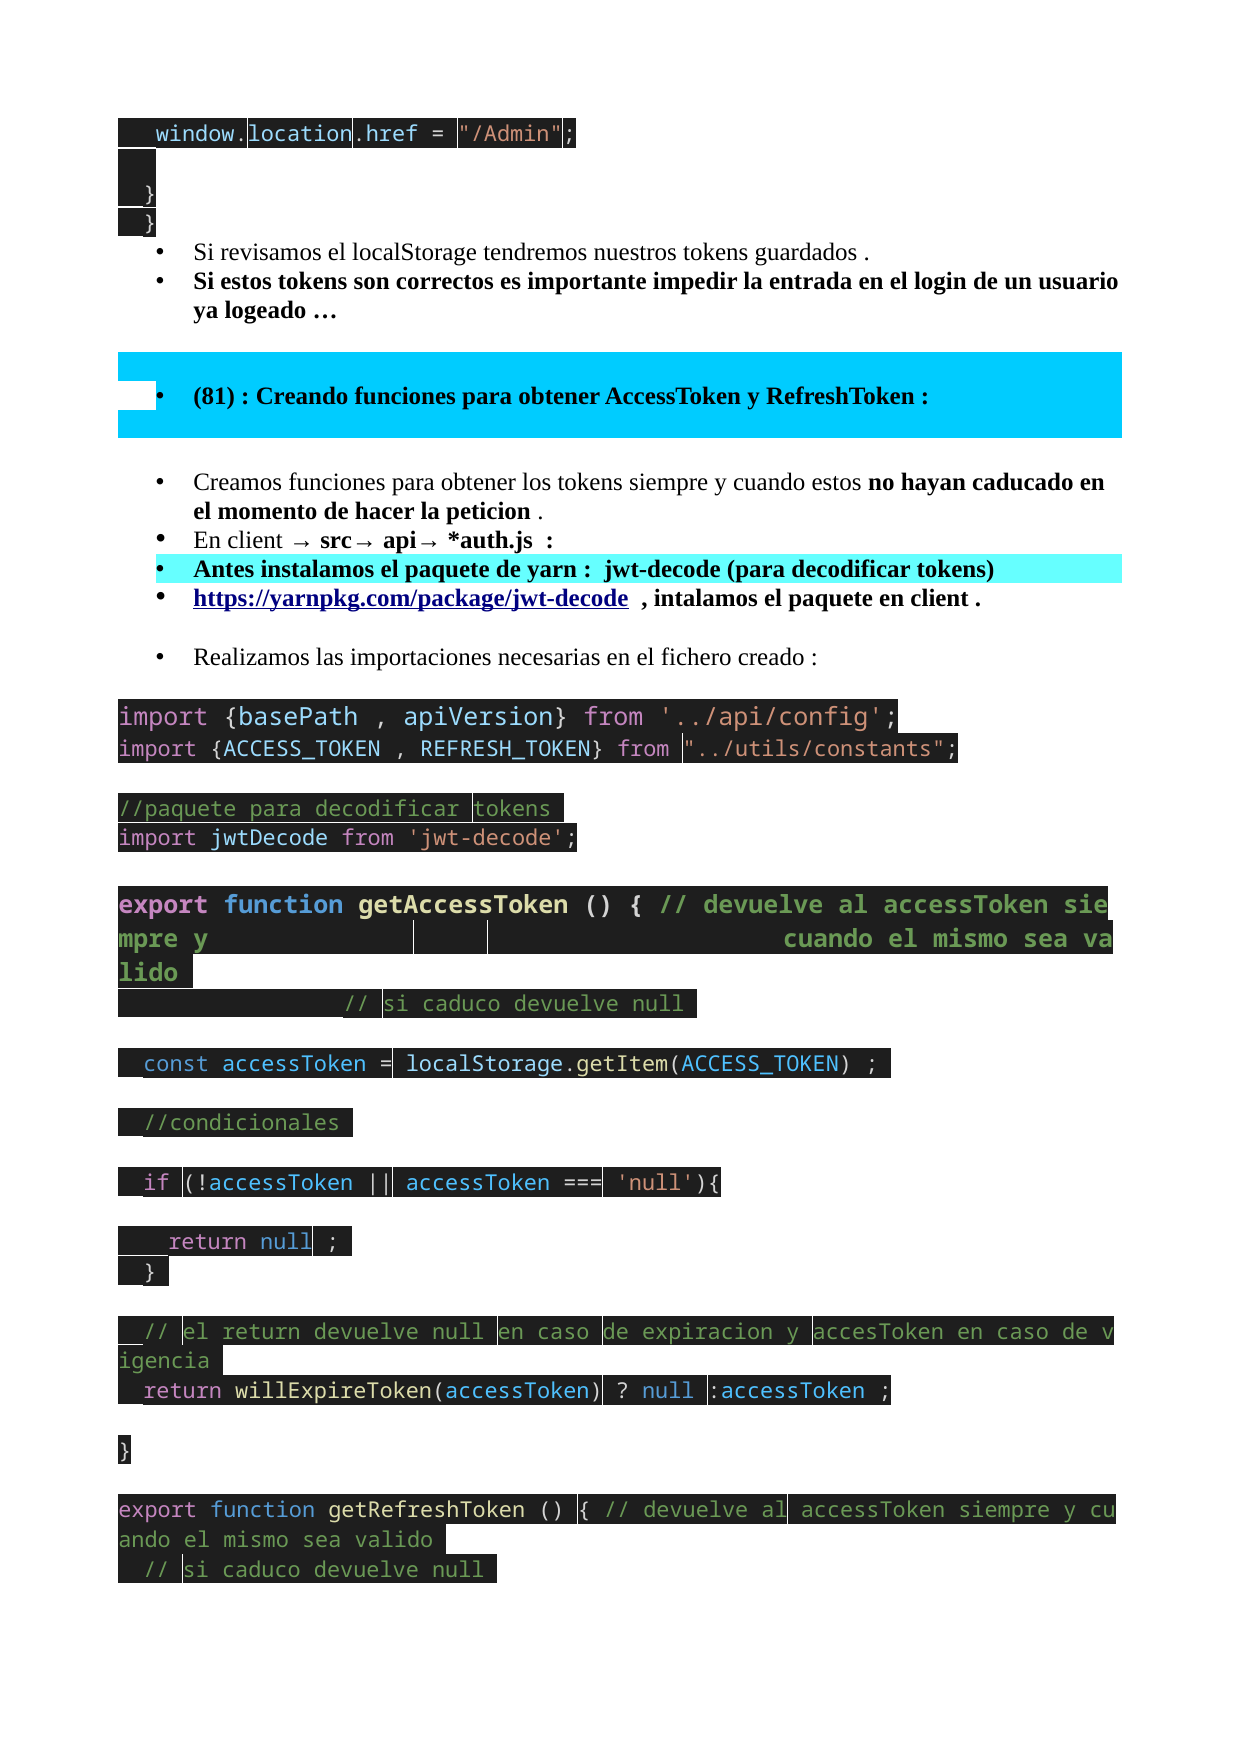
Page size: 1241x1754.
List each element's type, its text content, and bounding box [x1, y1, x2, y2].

text if (!accessToken || accessToken === 'null'){ [118, 1167, 1122, 1197]
list Antes instalamos el paquete de yarn : jwt-decode (para decodificar tokens) [156, 554, 1122, 583]
text const accessToken = localStorage.getItem(ACCESS_TOKEN) ; [118, 1048, 1122, 1078]
text return null ; [118, 1226, 1122, 1256]
list https://yarnpkg.com/package/jwt-decode , intalamos el paquete en client . [156, 583, 1122, 613]
text export function getAccessToken () { // devuelve al accessToken siempre y cuando el mismo sea valido [118, 886, 1122, 988]
text } [118, 1256, 1122, 1286]
list Si revisamos el localStorage tendremos nuestros tokens guardados . [156, 237, 1122, 266]
text export function getRefreshToken () { // devuelve al accessToken siempre y cuando el mismo sea valido [118, 1494, 1122, 1554]
text import {basePath , apiVersion} from '../api/config'; [118, 699, 1122, 733]
text window.location.href = "/Admin"; [118, 118, 1122, 148]
text return willExpireToken(accessToken) ? null :accessToken ; [118, 1375, 1122, 1405]
text import jwtDecode from 'jwt-decode'; [118, 822, 1122, 852]
text import {ACCESS_TOKEN , REFRESH_TOKEN} from "../utils/constants"; [118, 733, 1122, 763]
text // el return devuelve null en caso de expiracion y accesToken en caso de vigencia [118, 1316, 1122, 1375]
list En client → src→ api→ *auth.js : [156, 525, 1122, 554]
text } [118, 207, 1122, 237]
text // si caduco devuelve null [118, 988, 1122, 1018]
list Creamos funciones para obtener los tokens siempre y cuando estos no hayan caducado en el momento de hacer la peticion . [156, 467, 1122, 525]
list (81) : Creando funciones para obtener AccessToken y RefreshToken : [156, 381, 1122, 410]
text } [118, 178, 1122, 207]
list Realizamos las importaciones necesarias en el fichero creado : [156, 642, 1122, 670]
list Si estos tokens son correctos es importante impedir la entrada en el login de un usuario ya logeado … [156, 266, 1122, 323]
text // si caduco devuelve null [118, 1554, 1122, 1583]
text } [118, 1435, 1122, 1464]
text //paquete para decodificar tokens [118, 793, 1122, 822]
text //condicionales [118, 1107, 1122, 1137]
